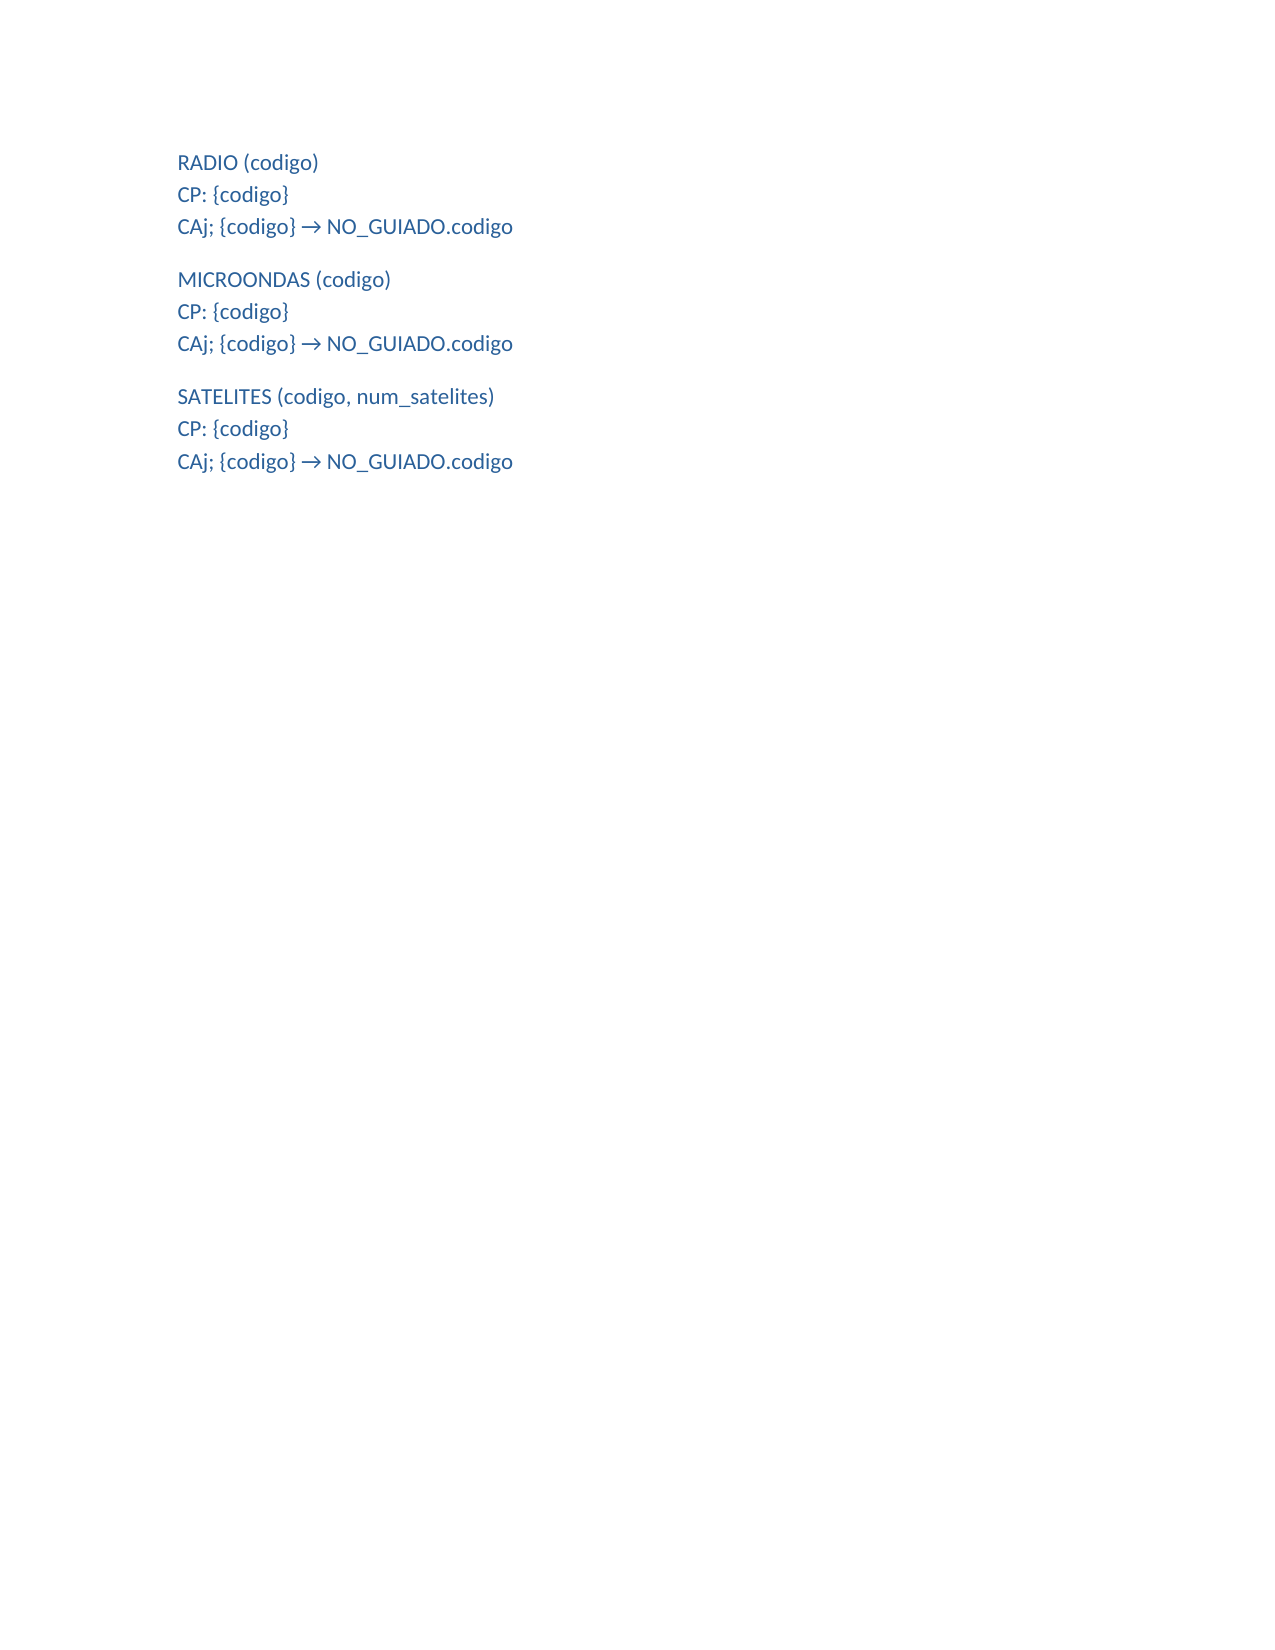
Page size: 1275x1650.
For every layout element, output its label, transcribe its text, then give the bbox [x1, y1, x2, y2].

text RADIO (codigo) CP: {codigo} CAj; {codigo} → NO_GUIADO.codigo [177, 148, 1098, 240]
text SATELITES (codigo, num_satelites) CP: {codigo} CAj; {codigo} → NO_GUIADO.codigo [177, 382, 1098, 475]
text MICROONDAS (codigo) CP: {codigo} CAj; {codigo} → NO_GUIADO.codigo [177, 265, 1098, 357]
